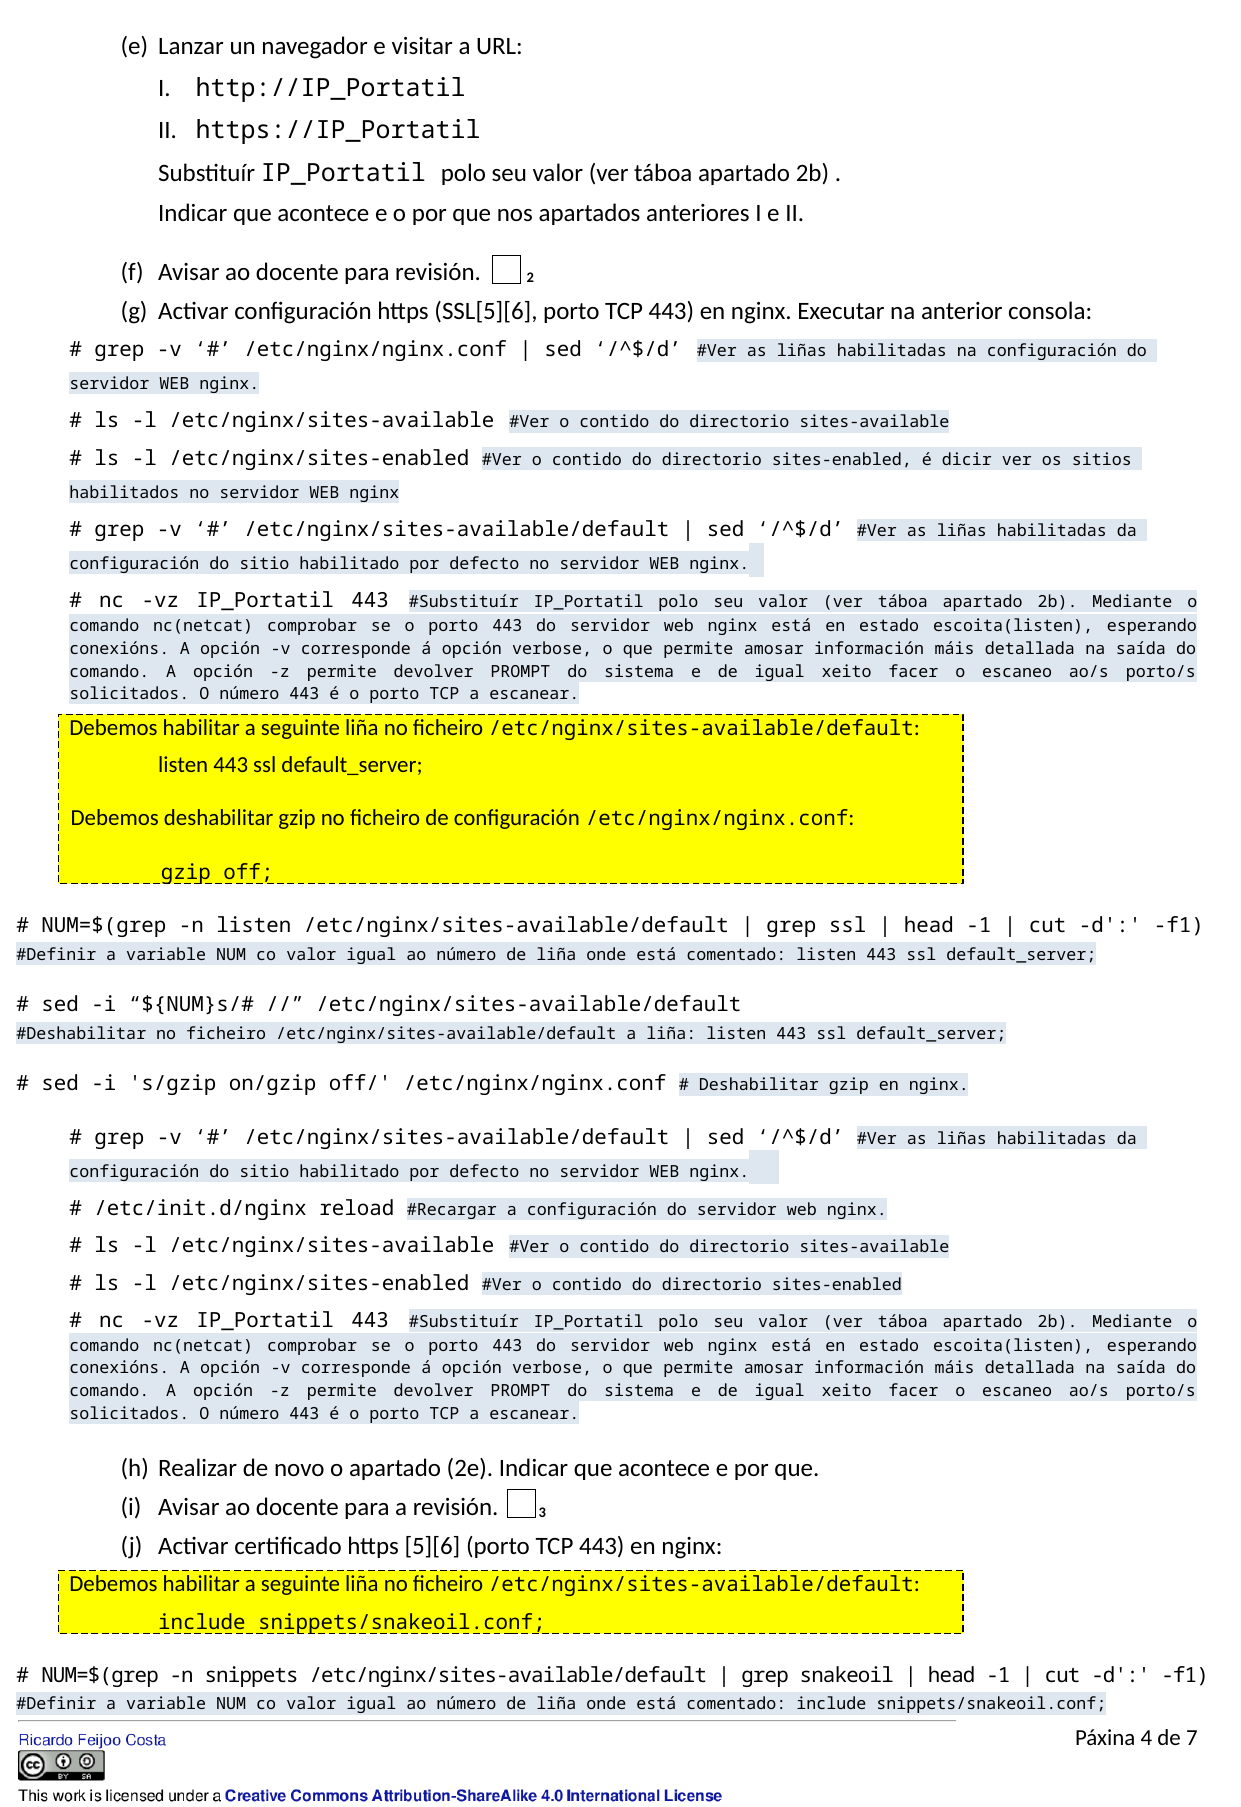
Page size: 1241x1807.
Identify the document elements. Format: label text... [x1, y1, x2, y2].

text # sed -i 's/gzip on/gzip off/' /etc/nginx/nginx.conf # Deshabilitar gzip en nginx. [16, 1068, 1215, 1097]
list Lanzar un navegador e visitar a URL: [120, 30, 1197, 60]
picture [8, 1715, 957, 1806]
list Avisar ao docente para a revisión. 3 [120, 1491, 1197, 1522]
list include snippets/snakeoil.conf; [120, 1607, 1197, 1635]
list # nc -vz IP_Portatil 443 #Substituír IP_Portatil polo seu valor (ver táboa apartado 2b). Mediante o comando nc(netcat) comprobar se o porto 443 do servidor web nginx está en estado escoita(listen), esperando conexións. A opción -v corresponde á opción verbose, o que permite amosar información máis detallada na saída do comando. A opción -z permite devolver PROMPT do sistema e de igual xeito facer o escaneo ao/s porto/s solicitados. O número 443 é o porto TCP a escanear. [34, 585, 1197, 704]
list # ls -l /etc/nginx/sites-enabled #Ver o contido do directorio sites-enabled [34, 1268, 1197, 1296]
list # ls -l /etc/nginx/sites-enabled #Ver o contido do directorio sites-enabled, é dicir ver os sitios habilitados no servidor WEB nginx [34, 443, 1197, 505]
list listen 443 ssl default_server; [120, 751, 1197, 778]
list Activar configuración https (SSL[5][6], porto TCP 443) en nginx. Executar na anterior consola: [120, 295, 1197, 326]
list # ls -l /etc/nginx/sites-available #Ver o contido do directorio sites-available [34, 1230, 1197, 1259]
text Debemos deshabilitar gzip no ficheiro de configuración /etc/nginx/nginx.conf: [45, 803, 1197, 832]
list Debemos habilitar a seguinte liña no ficheiro /etc/nginx/sites-available/default: [34, 1569, 1197, 1598]
list # nc -vz IP_Portatil 443 #Substituír IP_Portatil polo seu valor (ver táboa apartado 2b). Mediante o comando nc(netcat) comprobar se o porto 443 do servidor web nginx está en estado escoita(listen), esperando conexións. A opción -v corresponde á opción verbose, o que permite amosar información máis detallada na saída do comando. A opción -z permite devolver PROMPT do sistema e de igual xeito facer o escaneo ao/s porto/s solicitados. O número 443 é o porto TCP a escanear. [34, 1305, 1197, 1424]
list Indicar que acontece e o por que nos apartados anteriores I e II. [120, 198, 1197, 228]
list http://IP_Portatil [158, 69, 1197, 103]
list # /etc/init.d/nginx reload #Recargar a configuración do servidor web nginx. [34, 1193, 1197, 1222]
text # sed -i “${NUM}s/# //” /etc/nginx/sites-available/default [16, 989, 1215, 1017]
list # grep -v ‘#’ /etc/nginx/sites-available/default | sed ‘/^$/d’ #Ver as liñas habilitadas da configuración do sitio habilitado por defecto no servidor WEB nginx. [34, 514, 1197, 577]
list Realizar de novo o apartado (2e). Indicar que acontece e por que. [120, 1452, 1197, 1482]
list https://IP_Portatil [158, 112, 1197, 146]
list Substituír IP_Portatil polo seu valor (ver táboa apartado 2b) . [120, 155, 1197, 189]
list Debemos habilitar a seguinte liña no ficheiro /etc/nginx/sites-available/default: [34, 713, 1197, 742]
list Avisar ao docente para revisión. 2 [120, 256, 1197, 286]
text #Deshabilitar no ficheiro /etc/nginx/sites-available/default a liña: listen 443 ssl default_server; [16, 1022, 1215, 1044]
text gzip off; [45, 857, 1197, 885]
list # grep -v ‘#’ /etc/nginx/nginx.conf | sed ‘/^$/d’ #Ver as liñas habilitadas na configuración do servidor WEB nginx. [34, 334, 1197, 397]
list # NUM=$(grep -n snippets /etc/nginx/sites-available/default | grep snakeoil | head -1 | cut -d':' -f1) #Definir a variable NUM co valor igual ao número de liña onde está comentado: include snippets/snakeoil.conf; [16, 1660, 1215, 1715]
list # grep -v ‘#’ /etc/nginx/sites-available/default | sed ‘/^$/d’ #Ver as liñas habilitadas da configuración do sitio habilitado por defecto no servidor WEB nginx. [34, 1122, 1197, 1184]
list # ls -l /etc/nginx/sites-available #Ver o contido do directorio sites-available [34, 406, 1197, 434]
text # NUM=$(grep -n listen /etc/nginx/sites-available/default | grep ssl | head -1 | cut -d':' -f1) #Definir a variable NUM co valor igual ao número de liña onde está comentado: listen 443 ssl default_server; [16, 910, 1215, 965]
list Activar certificado https [5][6] (porto TCP 443) en nginx: [120, 1530, 1197, 1561]
